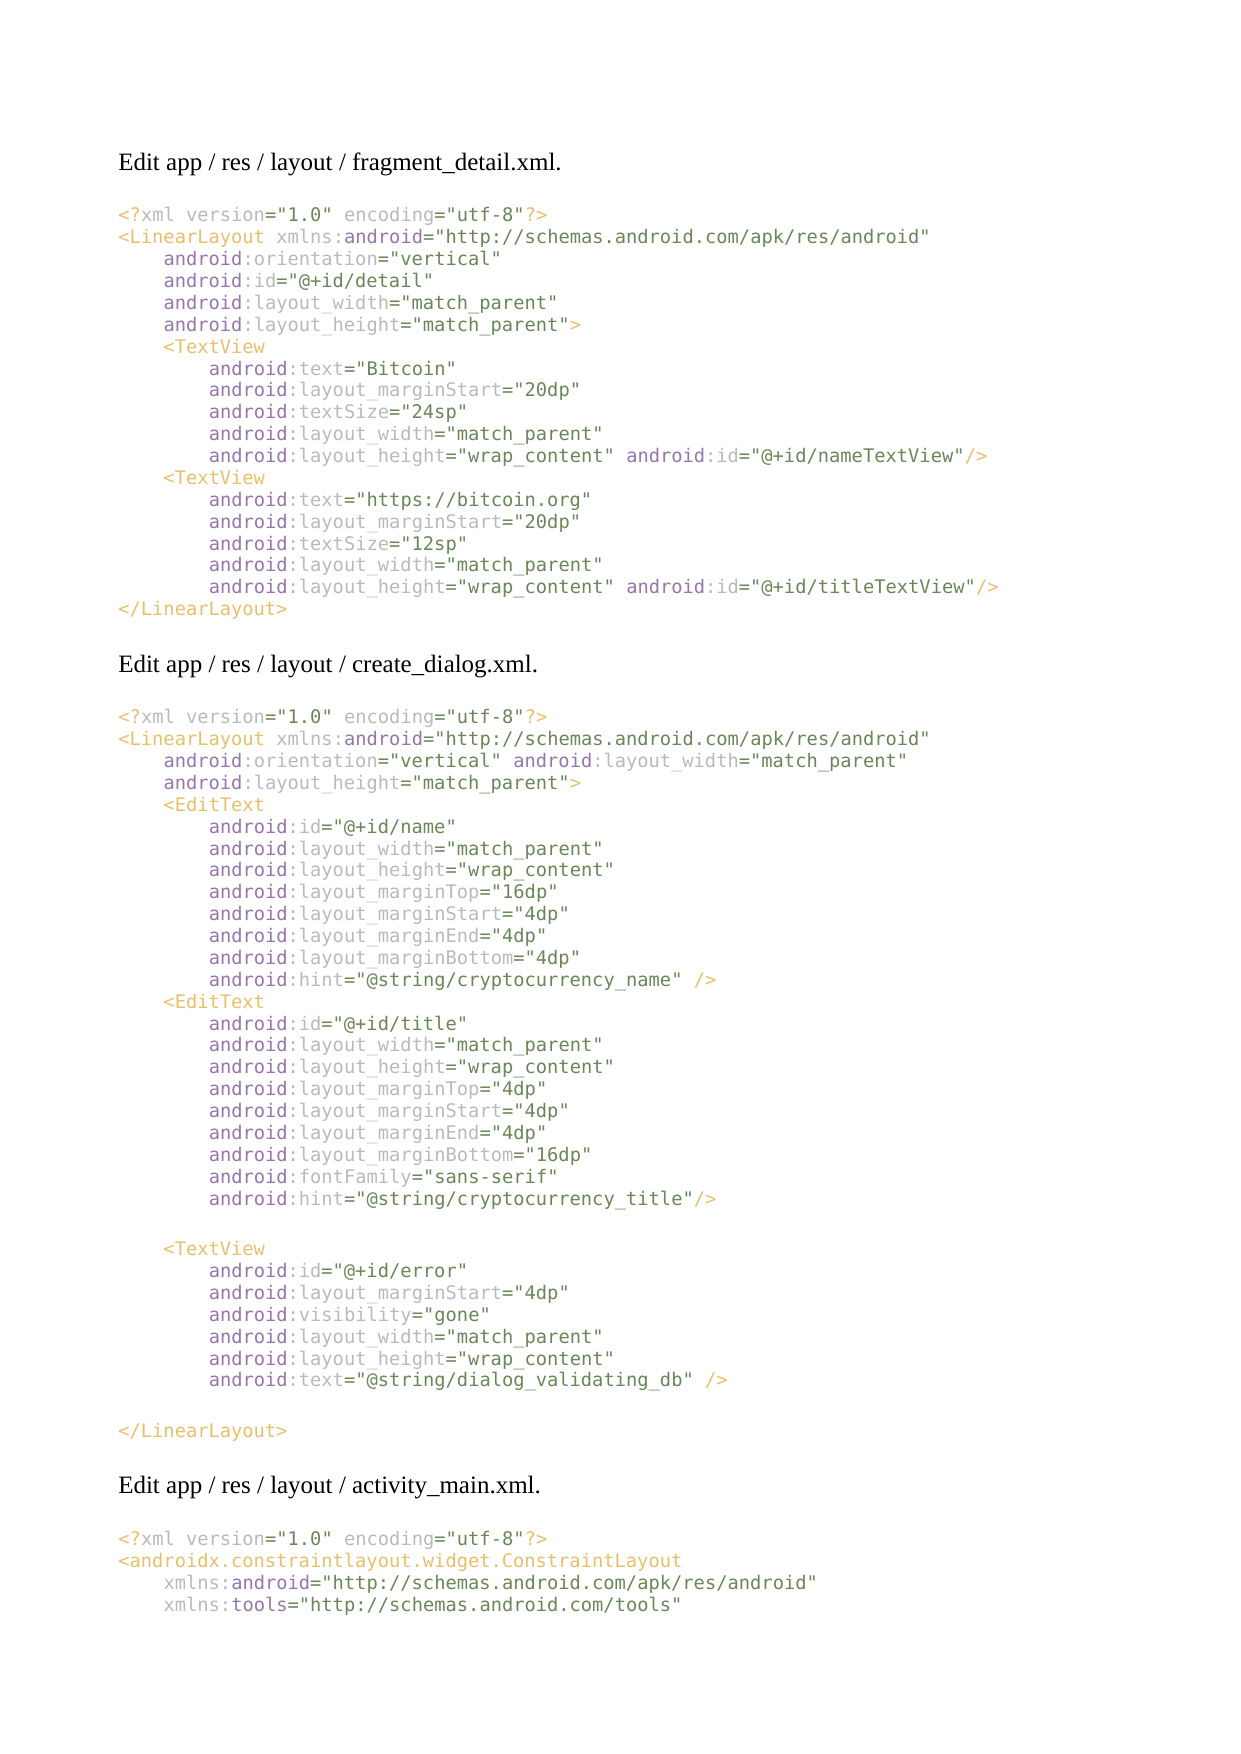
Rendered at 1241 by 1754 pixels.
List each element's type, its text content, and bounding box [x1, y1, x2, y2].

text <?xml version="1.0" encoding="utf-8"?> <LinearLayout xmlns:android="http://schemas.android.com/apk/res/android" android:orientation="vertical" android:id="@+id/detail" android:layout_width="match_parent" android:layout_height="match_parent"> <TextView android:text="Bitcoin" android:layout_marginStart="20dp" android:textSize="24sp" android:layout_width="match_parent" android:layout_height="wrap_content" android:id="@+id/nameTextView"/> <TextView android:text="https://bitcoin.org" android:layout_marginStart="20dp" android:textSize="12sp" android:layout_width="match_parent" android:layout_height="wrap_content" android:id="@+id/titleTextView"/> </LinearLayout> [118, 204, 1122, 620]
text <?xml version="1.0" encoding="utf-8"?> <LinearLayout xmlns:android="http://schemas.android.com/apk/res/android" android:orientation="vertical" android:layout_width="match_parent" android:layout_height="match_parent"> <EditText android:id="@+id/name" android:layout_width="match_parent" android:layout_height="wrap_content" android:layout_marginTop="16dp" android:layout_marginStart="4dp" android:layout_marginEnd="4dp" android:layout_marginBottom="4dp" android:hint="@string/cryptocurrency_name" /> <EditText android:id="@+id/title" android:layout_width="match_parent" android:layout_height="wrap_content" android:layout_marginTop="4dp" android:layout_marginStart="4dp" android:layout_marginEnd="4dp" android:layout_marginBottom="16dp" android:fontFamily="sans-serif" android:hint="@string/cryptocurrency_title"/> <TextView android:id="@+id/error" android:layout_marginStart="4dp" android:visibility="gone" android:layout_width="match_parent" android:layout_height="wrap_content" android:text="@string/dialog_validating_db" /> </LinearLayout> [118, 706, 1122, 1442]
text Edit app / res / layout / fragment_detail.xml. [118, 147, 1122, 176]
text Edit app / res / layout / activity_main.xml. [118, 1471, 1122, 1499]
text Edit app / res / layout / create_dialog.xml. [118, 649, 1122, 677]
text <?xml version="1.0" encoding="utf-8"?> <androidx.constraintlayout.widget.ConstraintLayout xmlns:android="http://schemas.android.com/apk/res/android" xmlns:tools="http://schemas.android.com/tools" [118, 1528, 1122, 1616]
